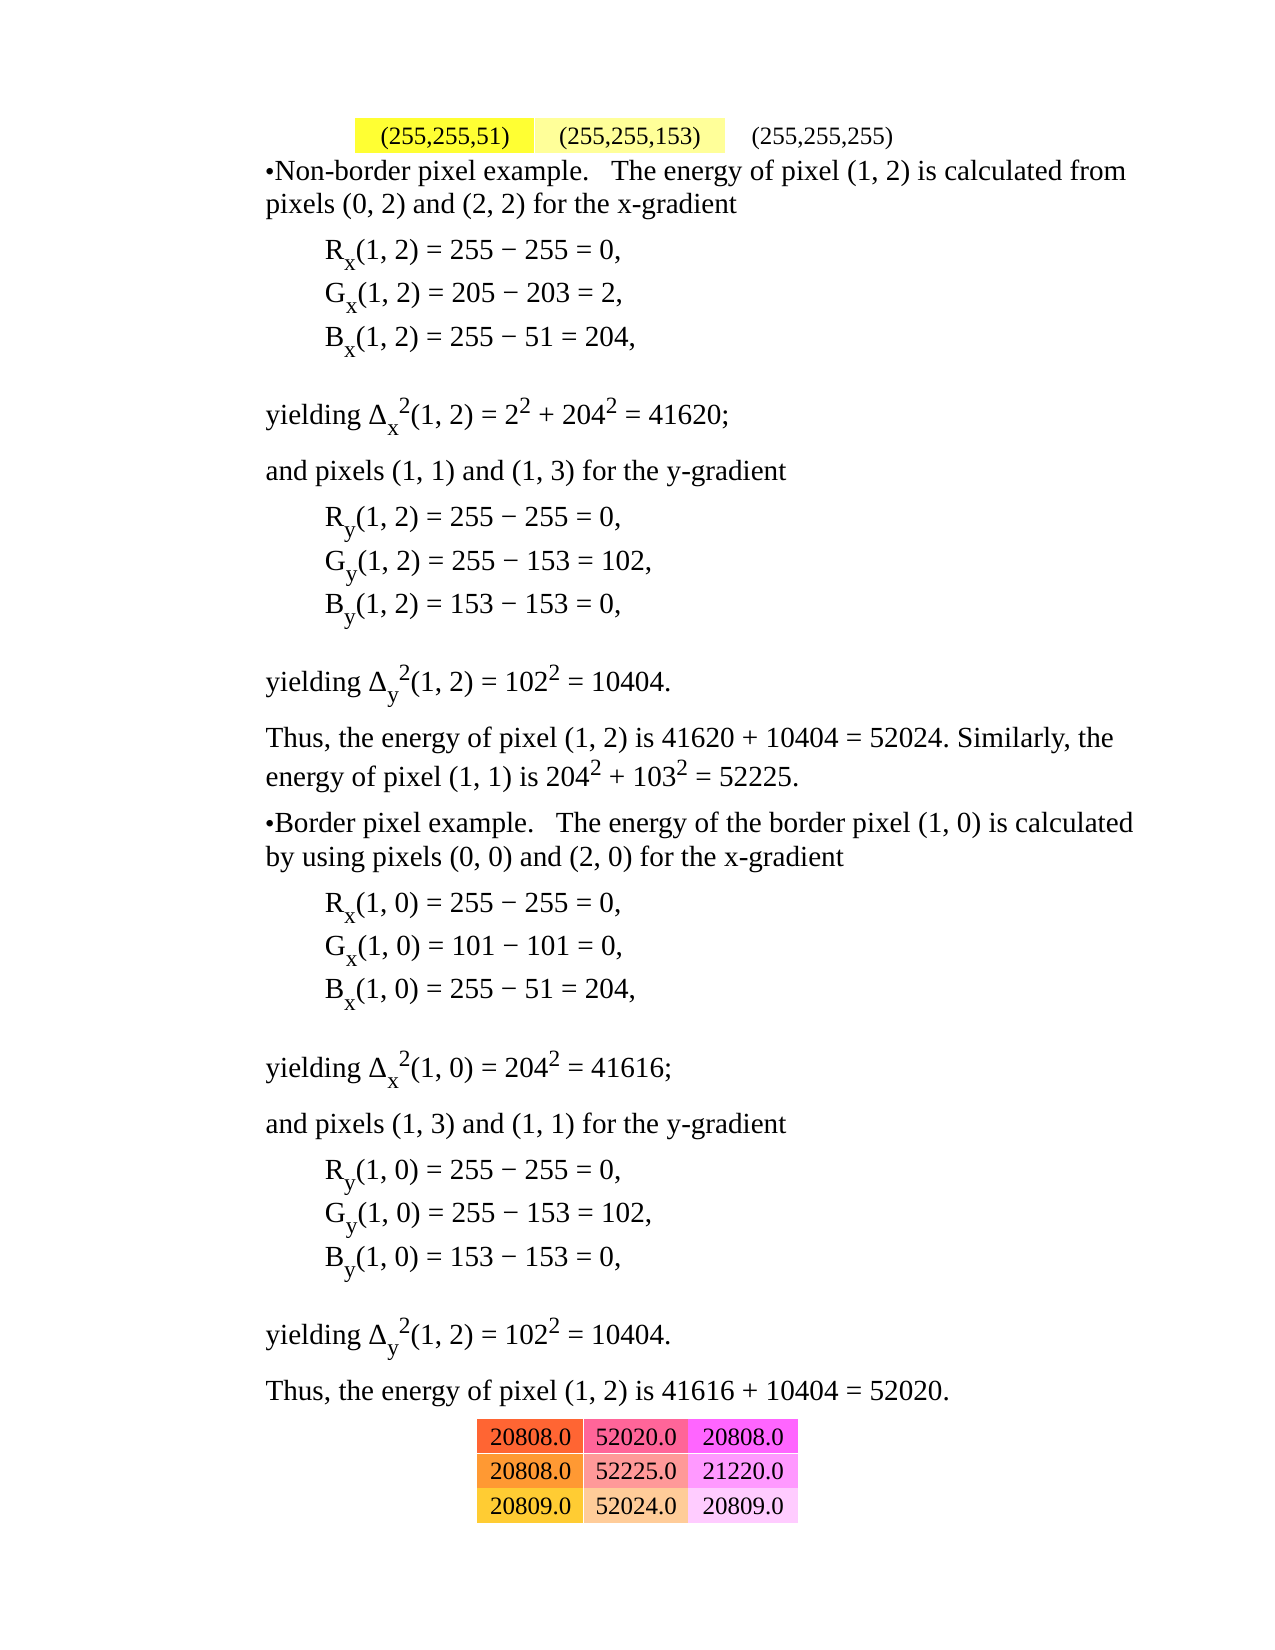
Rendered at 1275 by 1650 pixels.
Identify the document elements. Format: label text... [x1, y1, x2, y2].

table_cell 20809.0 [688, 1488, 798, 1523]
table_cell 20809.0 [477, 1488, 583, 1523]
table_cell (255,255,153) [535, 118, 725, 153]
list and pixels (1, 3) and (1, 1) for the y-gradient [118, 1106, 1157, 1139]
list Rx(1, 0) = 255 − 255 = 0, Gx(1, 0) = 101 − 101 = 0, Bx(1, 0) = 255 − 51 = 204, [177, 885, 1098, 1015]
list yielding Δx2(1, 2) = 22 + 2042 = 41620; [118, 392, 1157, 441]
table_cell 21220.0 [688, 1454, 798, 1488]
list yielding Δx2(1, 0) = 2042 = 41616; [118, 1044, 1157, 1093]
table_cell 20808.0 [477, 1454, 583, 1488]
list Ry(1, 2) = 255 − 255 = 0, Gy(1, 2) = 255 − 153 = 102, By(1, 2) = 153 − 153 = 0, [177, 499, 1098, 629]
list Ry(1, 0) = 255 − 255 = 0, Gy(1, 0) = 255 − 153 = 102, By(1, 0) = 153 − 153 = 0, [177, 1152, 1098, 1282]
table_cell 52024.0 [584, 1488, 688, 1523]
table_header 20808.0 [477, 1419, 583, 1453]
list yielding Δy2(1, 2) = 1022 = 10404. [118, 1311, 1157, 1360]
list Border pixel example. The energy of the border pixel (1, 0) is calculated by using pixels (0, 0) and (2, 0) for the x-gradient [118, 805, 1157, 872]
list Thus, the energy of pixel (1, 2) is 41620 + 10404 = 52024. Similarly, the energy of pixel (1, 1) is 2042 + 1032 = 52225. [118, 720, 1157, 793]
table_header 20808.0 [688, 1419, 798, 1453]
list and pixels (1, 1) and (1, 3) for the y-gradient [118, 453, 1157, 487]
list Rx(1, 2) = 255 − 255 = 0, Gx(1, 2) = 205 − 203 = 2, Bx(1, 2) = 255 − 51 = 204, [177, 232, 1098, 362]
table_cell (255,255,51) [355, 118, 534, 153]
table_cell (255,255,255) [725, 118, 919, 153]
list Non-border pixel example. The energy of pixel (1, 2) is calculated from pixels (0, 2) and (2, 2) for the x-gradient [118, 153, 1157, 220]
list Thus, the energy of pixel (1, 2) is 41616 + 10404 = 52020. [118, 1373, 1157, 1406]
table_cell 52225.0 [584, 1454, 688, 1488]
list yielding Δy2(1, 2) = 1022 = 10404. [118, 659, 1157, 708]
table_header 52020.0 [584, 1419, 688, 1453]
